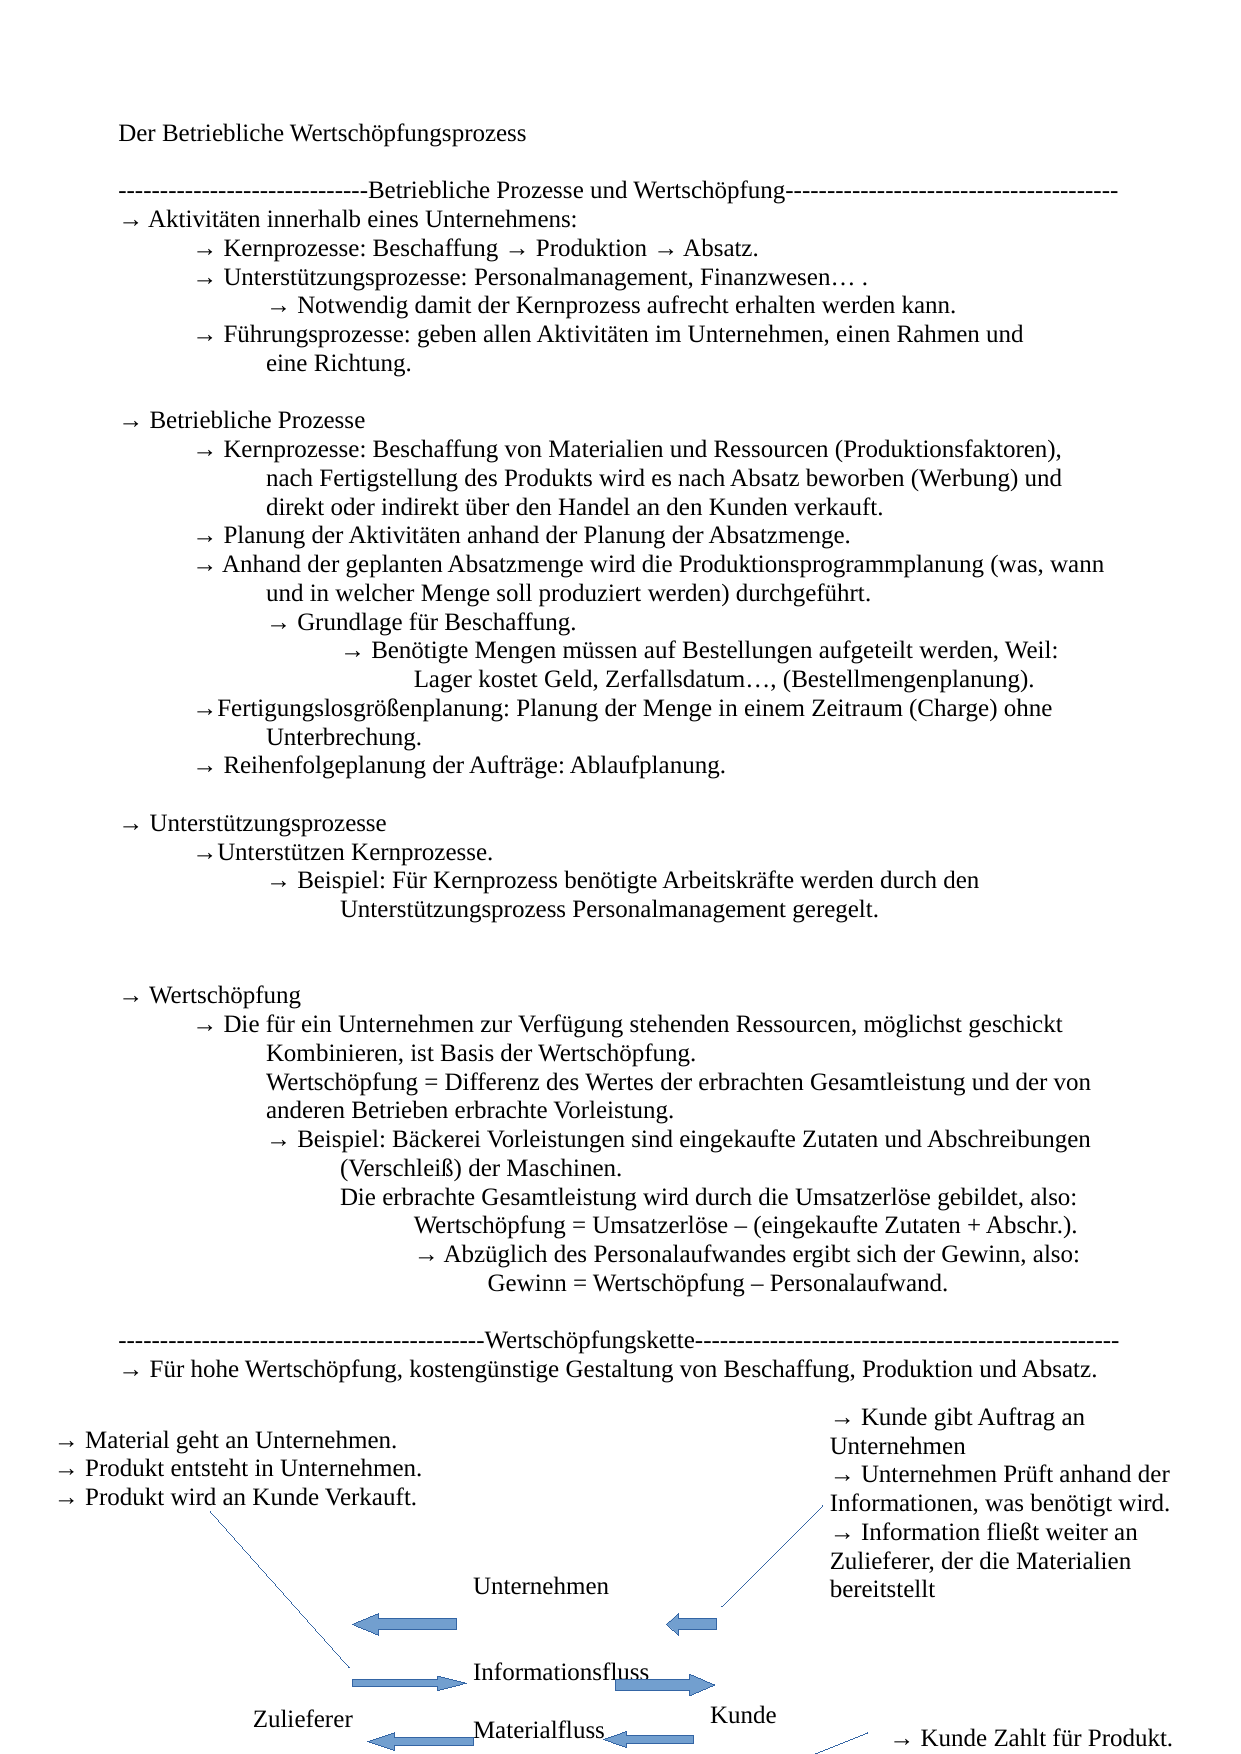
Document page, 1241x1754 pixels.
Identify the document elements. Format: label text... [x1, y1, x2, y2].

text → Beispiel: Für Kernprozess benötigte Arbeitskräfte werden durch den Unterstützungsprozess Personalmanagement geregelt. [118, 866, 1122, 923]
text → Unterstützungsprozesse: Personalmanagement, Finanzwesen… . [118, 262, 1122, 291]
text →Fertigungslosgrößenplanung: Planung der Menge in einem Zeitraum (Charge) ohne [118, 693, 1122, 722]
text Gewinn = Wertschöpfung – Personalaufwand. [118, 1268, 1122, 1297]
text ------------------------------Betriebliche Prozesse und Wertschöpfung---------------------------------------- [118, 176, 1122, 204]
text → Führungsprozesse: geben allen Aktivitäten im Unternehmen, einen Rahmen und [118, 319, 1122, 348]
text anderen Betrieben erbrachte Vorleistung. [118, 1096, 1122, 1124]
text → Wertschöpfung [118, 981, 1122, 1009]
text Kombinieren, ist Basis der Wertschöpfung. [118, 1038, 1122, 1067]
text → Aktivitäten innerhalb eines Unternehmens: [118, 204, 1122, 233]
text → Unterstützungsprozesse [118, 808, 1122, 837]
text → Notwendig damit der Kernprozess aufrecht erhalten werden kann. [118, 291, 1122, 319]
text Der Betriebliche Wertschöpfungsprozess [118, 118, 1122, 147]
text → Betriebliche Prozesse [118, 406, 1122, 434]
text → Reihenfolgeplanung der Aufträge: Ablaufplanung. [118, 751, 1122, 779]
text → Für hohe Wertschöpfung, kostengünstige Gestaltung von Beschaffung, Produktion und Absatz. [118, 1354, 1122, 1383]
text → Planung der Aktivitäten anhand der Planung der Absatzmenge. [118, 521, 1122, 549]
text → Die für ein Unternehmen zur Verfügung stehenden Ressourcen, möglichst geschickt [118, 1009, 1122, 1038]
text Wertschöpfung = Umsatzerlöse – (eingekaufte Zutaten + Abschr.). [118, 1211, 1122, 1239]
text --------------------------------------------Wertschöpfungskette--------------------------------------------------- [118, 1326, 1122, 1354]
text (Verschleiß) der Maschinen. [118, 1153, 1122, 1182]
text →Unterstützen Kernprozesse. [118, 837, 1122, 866]
text nach Fertigstellung des Produkts wird es nach Absatz beworben (Werbung) und direkt oder indirekt über den Handel an den Kunden verkauft. [118, 463, 1122, 521]
text eine Richtung. [118, 348, 1122, 377]
text → Kernprozesse: Beschaffung → Produktion → Absatz. [118, 233, 1122, 262]
text → Beispiel: Bäckerei Vorleistungen sind eingekaufte Zutaten und Abschreibungen [118, 1124, 1122, 1153]
text Wertschöpfung = Differenz des Wertes der erbrachten Gesamtleistung und der von [118, 1067, 1122, 1096]
text → Benötigte Mengen müssen auf Bestellungen aufgeteilt werden, Weil: Lager kostet Geld, Zerfallsdatum…, (Bestellmengenplanung). [118, 636, 1122, 693]
text → Kernprozesse: Beschaffung von Materialien und Ressourcen (Produktionsfaktoren), [118, 434, 1122, 463]
text Die erbrachte Gesamtleistung wird durch die Umsatzerlöse gebildet, also: [118, 1182, 1122, 1211]
text → Abzüglich des Personalaufwandes ergibt sich der Gewinn, also: [118, 1239, 1122, 1268]
text Unterbrechung. [118, 722, 1122, 751]
text → Grundlage für Beschaffung. [118, 607, 1122, 636]
text und in welcher Menge soll produziert werden) durchgeführt. [118, 578, 1122, 607]
text → Anhand der geplanten Absatzmenge wird die Produktionsprogrammplanung (was, wann [118, 549, 1122, 578]
